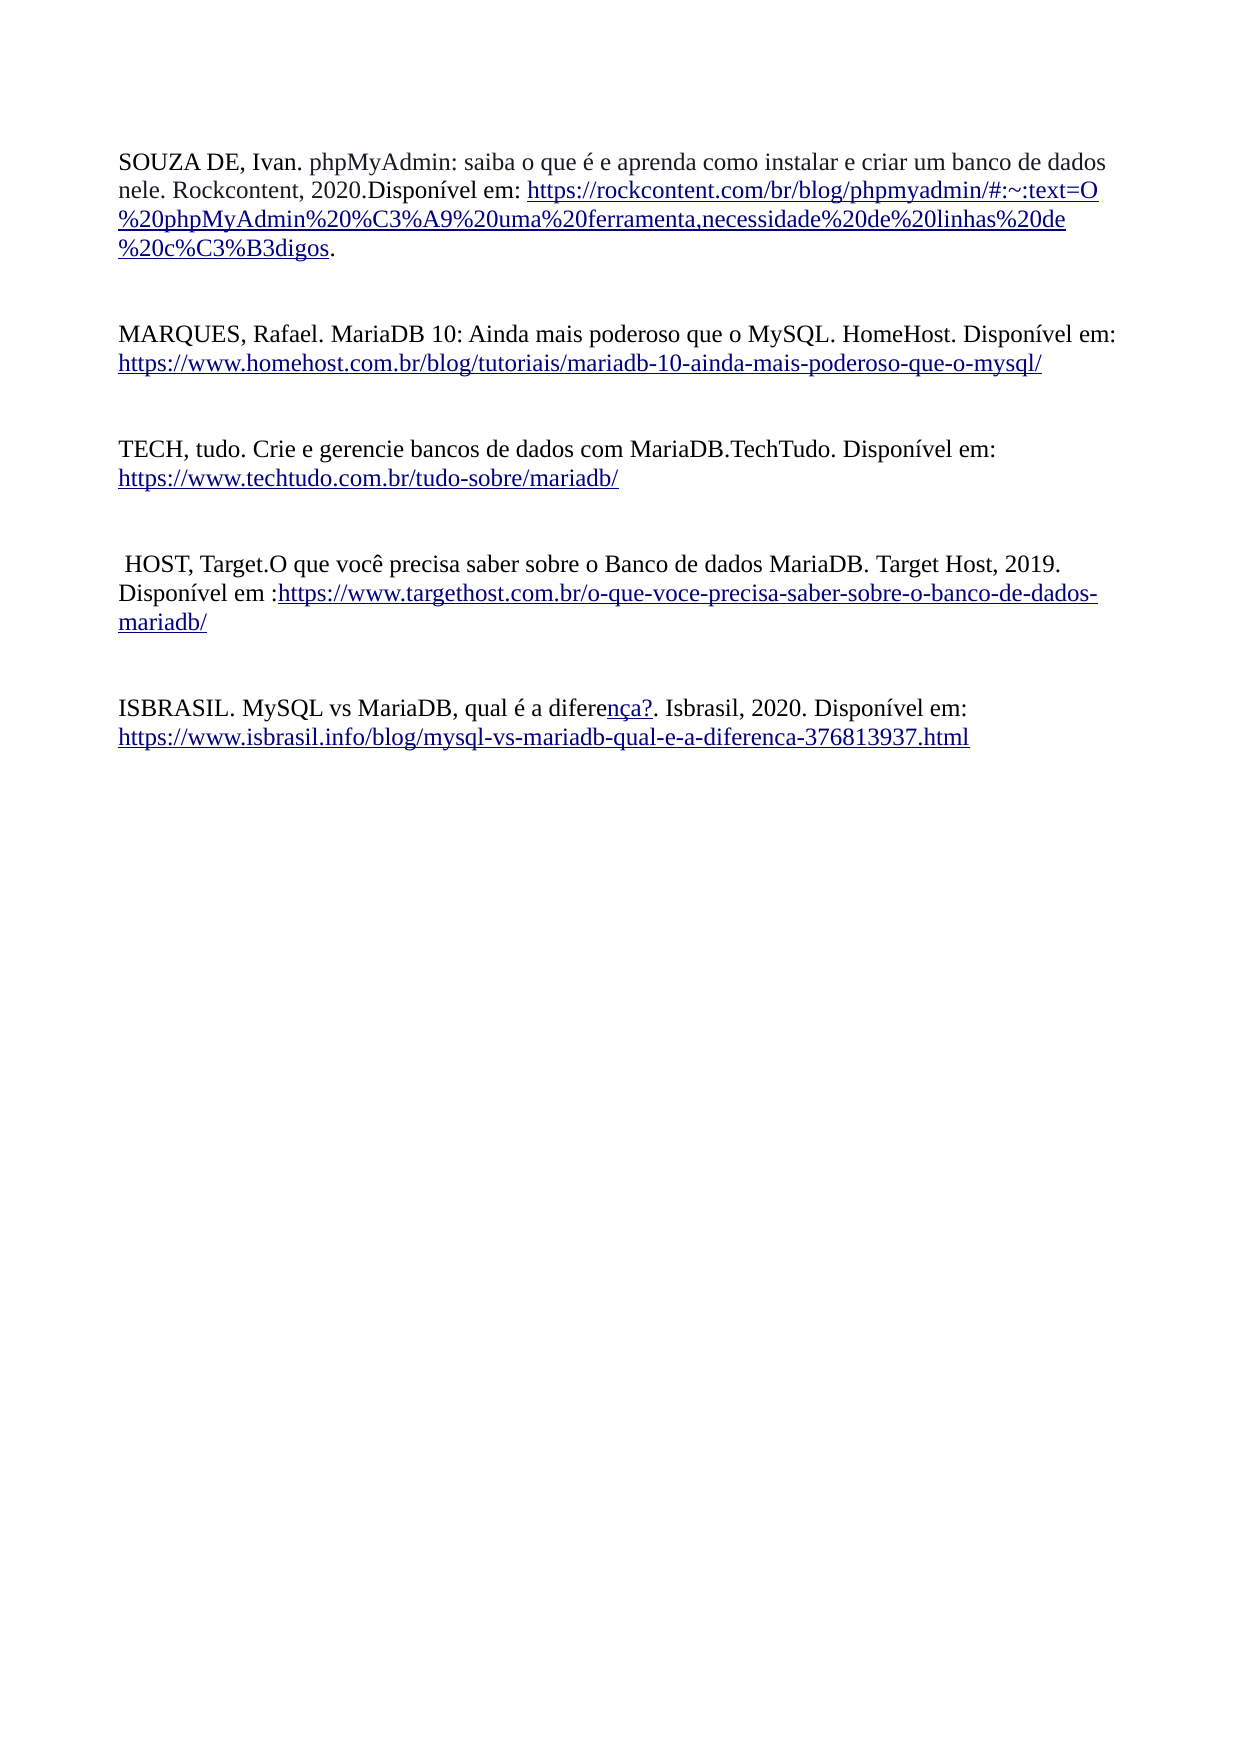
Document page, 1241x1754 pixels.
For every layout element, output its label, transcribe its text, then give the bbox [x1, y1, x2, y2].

text MARQUES, Rafael. MariaDB 10: Ainda mais poderoso que o MySQL. HomeHost. Disponível em: https://www.homehost.com.br/blog/tutoriais/mariadb-10-ainda-mais-poderoso-que-o-mysql/ [118, 319, 1122, 377]
text HOST, Target.O que você precisa saber sobre o Banco de dados MariaDB. Target Host, 2019. Disponível em :https://www.targethost.com.br/o-que-voce-precisa-saber-sobre-o-banco-de-dados-mariadb/ [118, 549, 1122, 636]
text SOUZA DE, Ivan. phpMyAdmin: saiba o que é e aprenda como instalar e criar um banco de dados nele. Rockcontent, 2020.Disponível em: https://rockcontent.com/br/blog/phpmyadmin/#:~:text=O [118, 147, 1122, 204]
text TECH, tudo. Crie e gerencie bancos de dados com MariaDB.TechTudo. Disponível em: https://www.techtudo.com.br/tudo-sobre/mariadb/ [118, 434, 1122, 492]
text ISBRASIL. MySQL vs MariaDB, qual é a diferença?. Isbrasil, 2020. Disponível em: https://www.isbrasil.info/blog/mysql-vs-mariadb-qual-e-a-diferenca-376813937.html [118, 693, 1122, 751]
text %20phpMyAdmin%20%C3%A9%20uma%20ferramenta,necessidade%20de%20linhas%20de%20c%C3%B3digos. [118, 204, 1122, 262]
